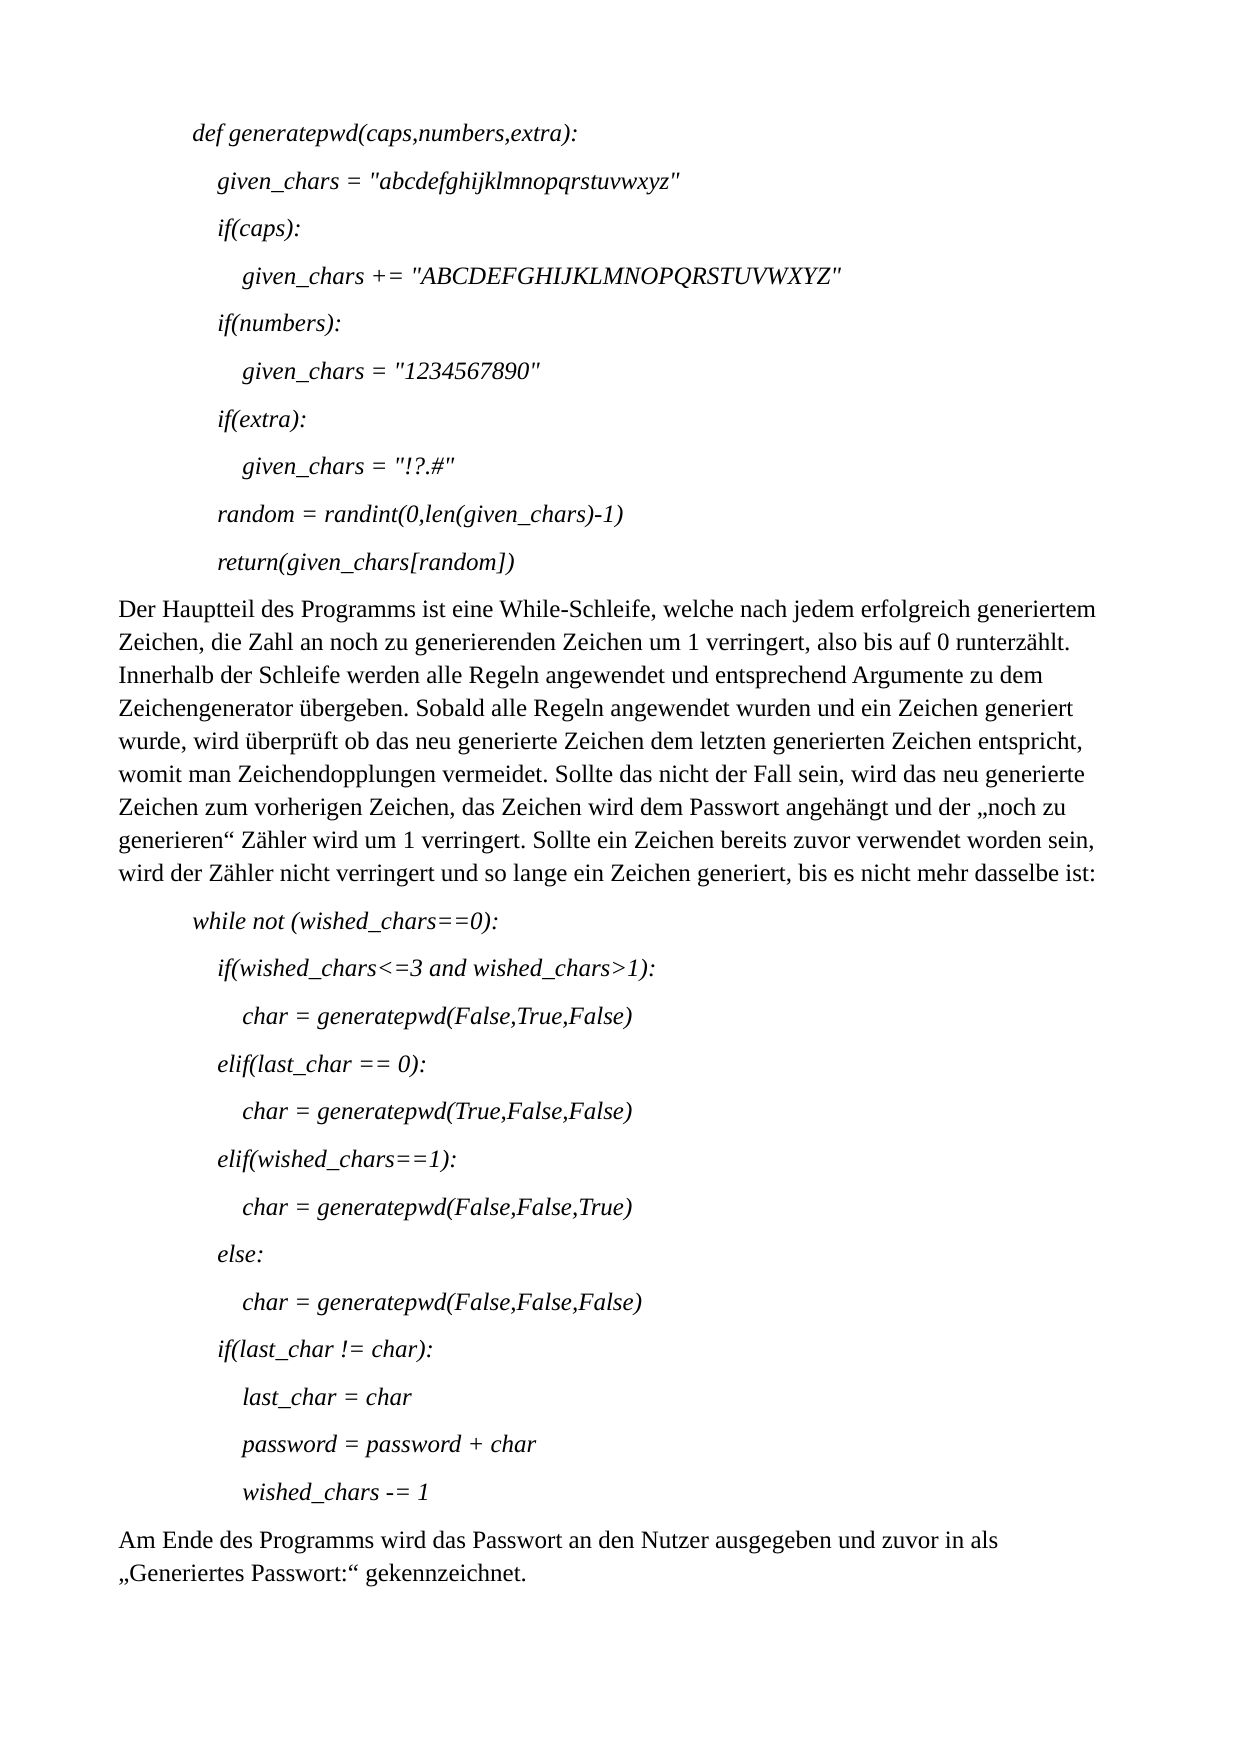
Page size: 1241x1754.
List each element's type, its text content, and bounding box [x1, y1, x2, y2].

text elif(last_char == 0): [118, 1049, 1122, 1077]
text char = generatepwd(False,True,False) [118, 1001, 1122, 1030]
text if(caps): [118, 213, 1122, 242]
text char = generatepwd(False,False,True) [118, 1192, 1122, 1220]
text return(given_chars[random]) [118, 547, 1122, 575]
text if(wished_chars<=3 and wished_chars>1): [118, 953, 1122, 982]
text Am Ende des Programms wird das Passwort an den Nutzer ausgegeben und zuvor in als „Generiertes Passwort:“ gekennzeichnet. [118, 1525, 1122, 1587]
text given_chars += "ABCDEFGHIJKLMNOPQRSTUVWXYZ" [118, 261, 1122, 290]
text random = randint(0,len(given_chars)-1) [118, 499, 1122, 528]
text else: [118, 1239, 1122, 1268]
text if(extra): [118, 404, 1122, 432]
text wished_chars -= 1 [118, 1477, 1122, 1506]
text given_chars = "1234567890" [118, 356, 1122, 385]
text elif(wished_chars==1): [118, 1144, 1122, 1173]
text def generatepwd(caps,numbers,extra): [118, 118, 1122, 147]
text while not (wished_chars==0): [118, 906, 1122, 935]
text char = generatepwd(True,False,False) [118, 1096, 1122, 1125]
text char = generatepwd(False,False,False) [118, 1287, 1122, 1316]
text Der Hauptteil des Programms ist eine While-Schleife, welche nach jedem erfolgreich generiertem Zeichen, die Zahl an noch zu generierenden Zeichen um 1 verringert, also bis auf 0 runterzählt. Innerhalb der Schleife werden alle Regeln angewendet und entsprechend Argumente zu dem Zeichengenerator übergeben. Sobald alle Regeln angewendet wurden und ein Zeichen generiert wurde, wird überprüft ob das neu generierte Zeichen dem letzten generierten Zeichen entspricht, womit man Zeichendopplungen vermeidet. Sollte das nicht der Fall sein, wird das neu generierte Zeichen zum vorherigen Zeichen, das Zeichen wird dem Passwort angehängt und der „noch zu generieren“ Zähler wird um 1 verringert. Sollte ein Zeichen bereits zuvor verwendet worden sein, wird der Zähler nicht verringert und so lange ein Zeichen generiert, bis es nicht mehr dasselbe ist: [118, 594, 1122, 887]
text password = password + char [118, 1429, 1122, 1458]
text if(last_char != char): [118, 1334, 1122, 1363]
text given_chars = "!?.#" [118, 451, 1122, 480]
text last_char = char [118, 1382, 1122, 1411]
text given_chars = "abcdefghijklmnopqrstuvwxyz" [118, 166, 1122, 194]
text if(numbers): [118, 308, 1122, 337]
